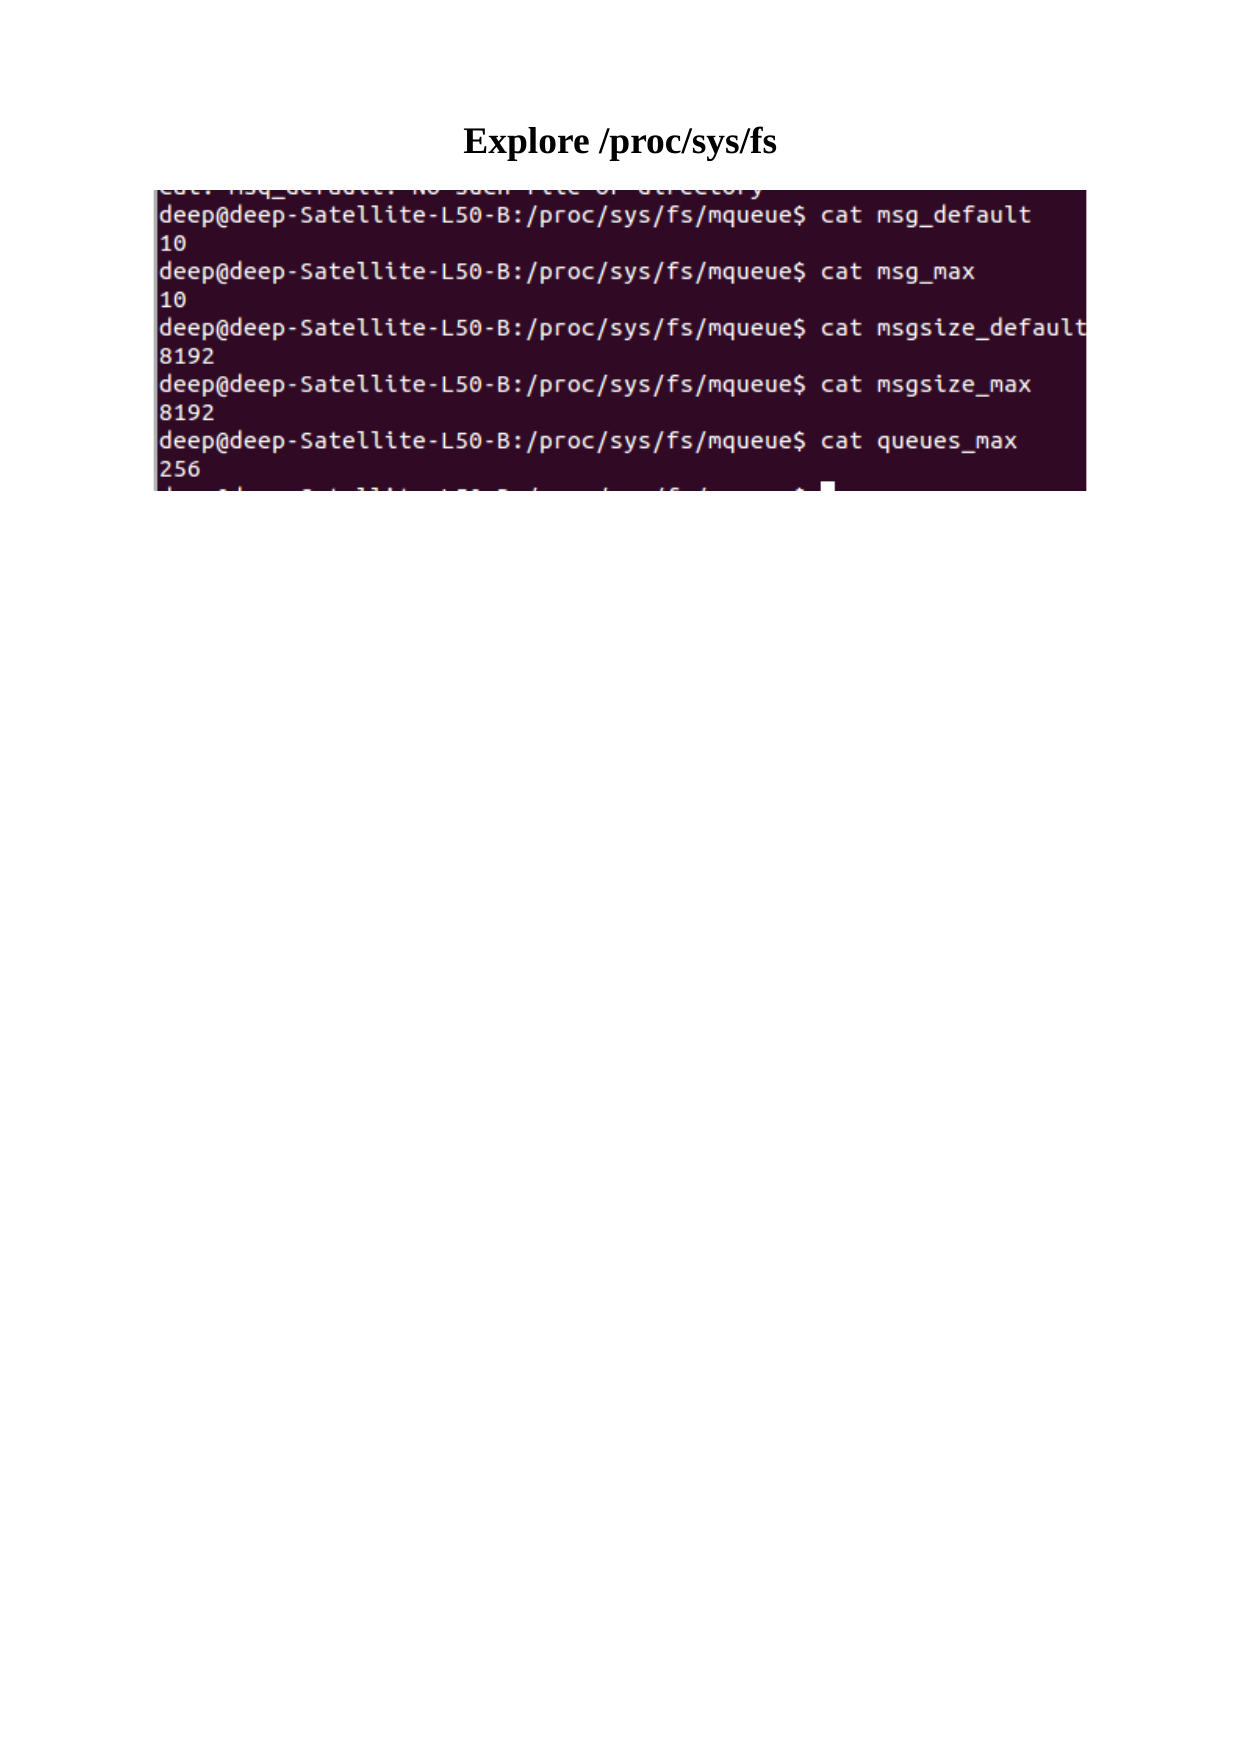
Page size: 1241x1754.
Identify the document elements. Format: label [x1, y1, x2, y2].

picture [153, 190, 1087, 491]
